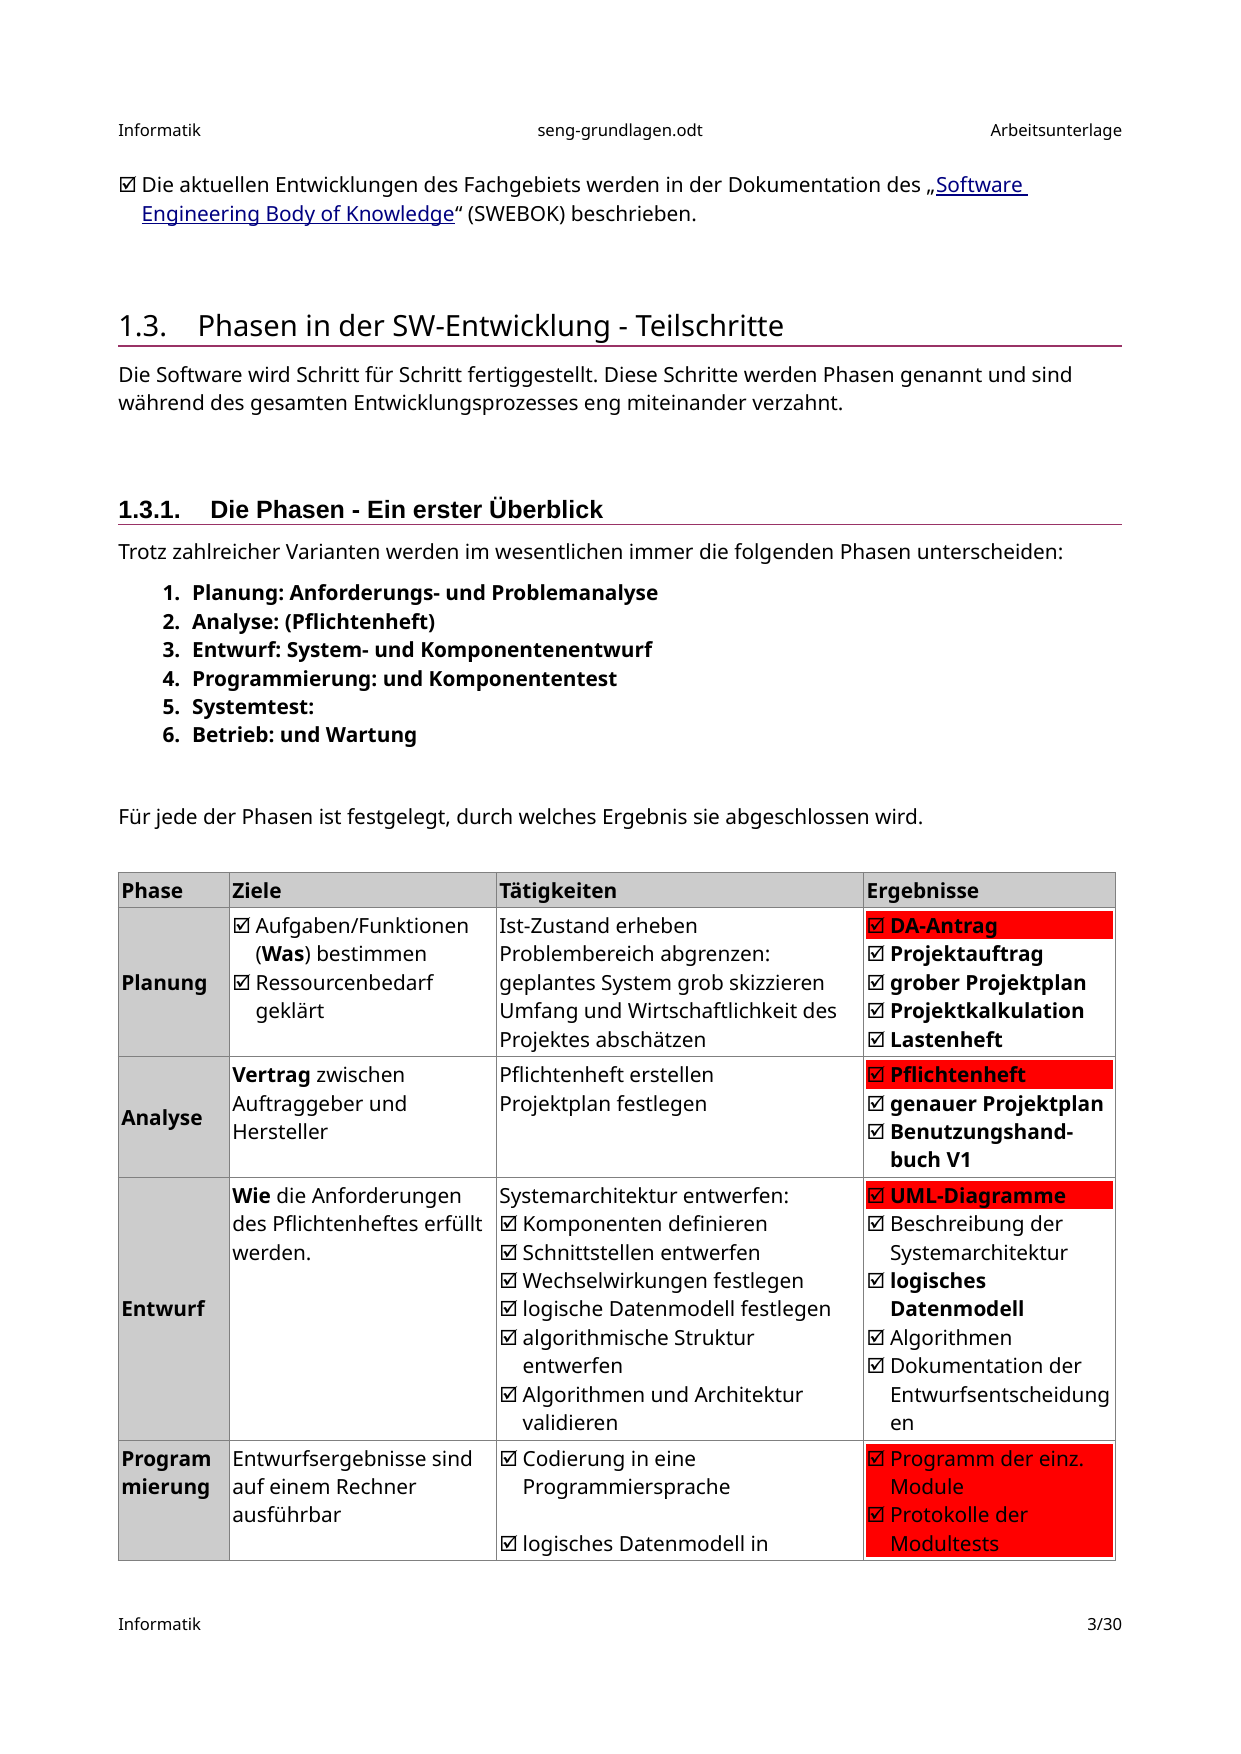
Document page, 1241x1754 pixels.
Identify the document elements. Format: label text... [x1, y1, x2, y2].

list Analyse: (Pflichtenheft) [162, 607, 1122, 635]
list Planung: Anforderungs- und Problemanalyse [162, 578, 1122, 607]
table_cell DA-Antrag Projektauftrag grober Projektplan Projektkalkulation Lastenheft [864, 908, 1115, 1056]
text Die Software wird Schritt für Schritt fertiggestellt. Diese Schritte werden Phasen genannt und sind während des gesamten Entwicklungsprozesses eng miteinander verzahnt. [118, 360, 1122, 417]
table_cell Planung [119, 908, 229, 1056]
subtitle Phasen in der SW-Entwicklung - Teilschritte [118, 306, 1122, 345]
table_cell Aufgaben/Funktionen (Was) bestimmen Ressourcenbedarf geklärt [230, 908, 496, 1056]
table_cell Pflichtenheft erstellen Projektplan festlegen [497, 1057, 863, 1177]
list Programmierung: und Komponententest [162, 664, 1122, 692]
subtitle Die Phasen - Ein erster Überblick [118, 495, 1122, 524]
text Für jede der Phasen ist festgelegt, durch welches Ergebnis sie abgeschlossen wird. [118, 802, 1122, 831]
text Trotz zahlreicher Varianten werden im wesentlichen immer die folgenden Phasen unterscheiden: [118, 537, 1122, 566]
table_cell Wie die Anforderungen des Pflichtenheftes erfüllt werden. [230, 1178, 496, 1440]
table_cell UML-Diagramme Beschreibung der Systemarchitektur logisches Datenmodell Algorithmen Dokumentation der Entwurfsentscheidungen [864, 1178, 1115, 1440]
table_cell Entwurf [119, 1178, 229, 1440]
table_header Tätigkeiten [497, 873, 863, 907]
table_cell Ist-Zustand erheben Problembereich abgrenzen: geplantes System grob skizzieren Umfang und Wirtschaftlichkeit des Projektes abschätzen [497, 908, 863, 1056]
list Betrieb: und Wartung [162, 721, 1122, 749]
table_cell Analyse [119, 1057, 229, 1177]
list Die aktuellen Entwicklungen des Fachgebiets werden in der Dokumentation des „Software Engineering Body of Knowledge“ (SWEBOK) beschrieben. [118, 170, 1122, 227]
list Entwurf: System- und Komponentenentwurf [162, 635, 1122, 664]
table_cell Programm der einz. Module Protokolle der Modultests physisch. Datenmodell Programmier-richtlinien Programm-dokumentation [864, 1441, 1115, 1560]
table_cell Codierung in eine Programmiersprache logisches Datenmodell in [497, 1441, 863, 1560]
table_cell Pflichtenheft genauer Projektplan Benutzungshand-buch V1 [864, 1057, 1115, 1177]
table_cell Programmierung [119, 1441, 229, 1560]
table_header Ziele [230, 873, 496, 907]
table_cell Entwurfsergebnisse sind auf einem Rechner ausführbar [230, 1441, 496, 1560]
table_cell Systemarchitektur entwerfen: Komponenten definieren Schnittstellen entwerfen Wechselwirkungen festlegen logische Datenmodell festlegen algorithmische Struktur entwerfen Algorithmen und Architektur validieren [497, 1178, 863, 1440]
list Systemtest: [162, 692, 1122, 721]
table_cell Vertrag zwischen Auftraggeber und Hersteller [230, 1057, 496, 1177]
table_header Phase [119, 873, 229, 907]
table_header Ergebnisse [864, 873, 1115, 907]
